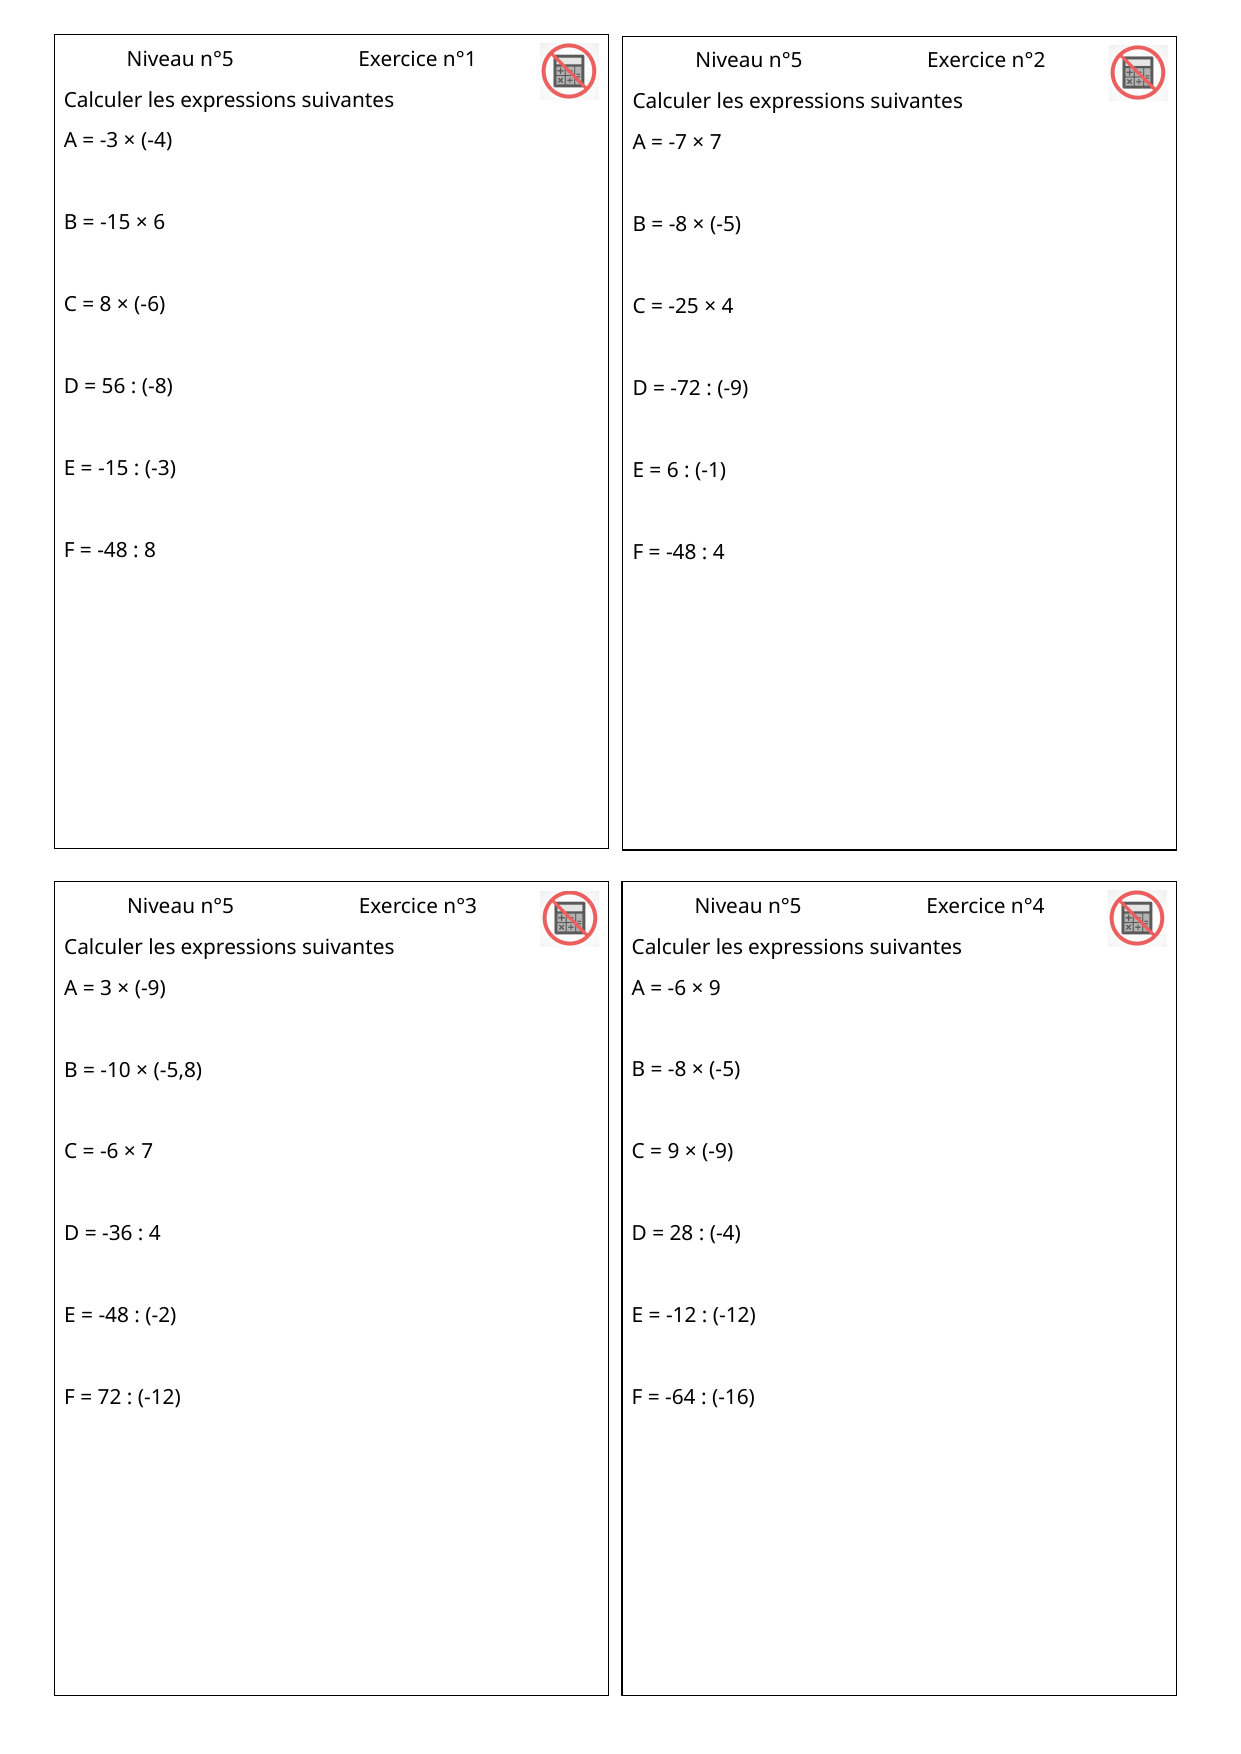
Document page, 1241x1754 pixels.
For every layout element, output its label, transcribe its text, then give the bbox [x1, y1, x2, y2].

text Niveau n°5 Exercice n°3 [64, 891, 540, 919]
text E = 6 : (-1) [632, 455, 1167, 483]
text F = -48 : 4 [632, 537, 1167, 565]
text B = -15 × 6 [63, 207, 599, 236]
text A = -6 × 9 [631, 973, 1167, 1001]
text A = 3 × (-9) [64, 973, 599, 1001]
picture [1108, 45, 1168, 101]
text [55, 882, 608, 1695]
text D = -72 : (-9) [632, 373, 1167, 401]
text Niveau n°5 Exercice n°2 [632, 46, 1108, 74]
text F = -64 : (-16) [631, 1382, 1167, 1411]
picture [1107, 890, 1167, 947]
text C = -25 × 4 [632, 291, 1167, 319]
text Calculer les expressions suivantes [64, 932, 599, 960]
text B = -8 × (-5) [632, 209, 1167, 238]
text C = 9 × (-9) [631, 1136, 1167, 1165]
text F = 72 : (-12) [64, 1382, 599, 1411]
text D = 56 : (-8) [63, 371, 599, 400]
text B = -8 × (-5) [631, 1054, 1167, 1083]
text E = -12 : (-12) [631, 1300, 1167, 1329]
picture [540, 891, 600, 947]
text Calculer les expressions suivantes [631, 932, 1167, 960]
text E = -48 : (-2) [64, 1300, 599, 1329]
text Calculer les expressions suivantes [632, 86, 1167, 115]
text B = -10 × (-5,8) [64, 1055, 599, 1083]
text C = 8 × (-6) [63, 289, 599, 318]
text A = -3 × (-4) [63, 126, 599, 154]
text Niveau n°5 Exercice n°4 [631, 891, 1107, 919]
text F = -48 : 8 [63, 535, 599, 563]
text C = -6 × 7 [64, 1137, 599, 1165]
text D = 28 : (-4) [631, 1218, 1167, 1247]
text A = -7 × 7 [632, 127, 1167, 156]
picture [539, 43, 599, 100]
text Niveau n°5 Exercice n°1 [63, 44, 539, 72]
text [623, 882, 1176, 1695]
text D = -36 : 4 [64, 1218, 599, 1247]
text E = -15 : (-3) [63, 453, 599, 482]
text Calculer les expressions suivantes [63, 85, 599, 113]
